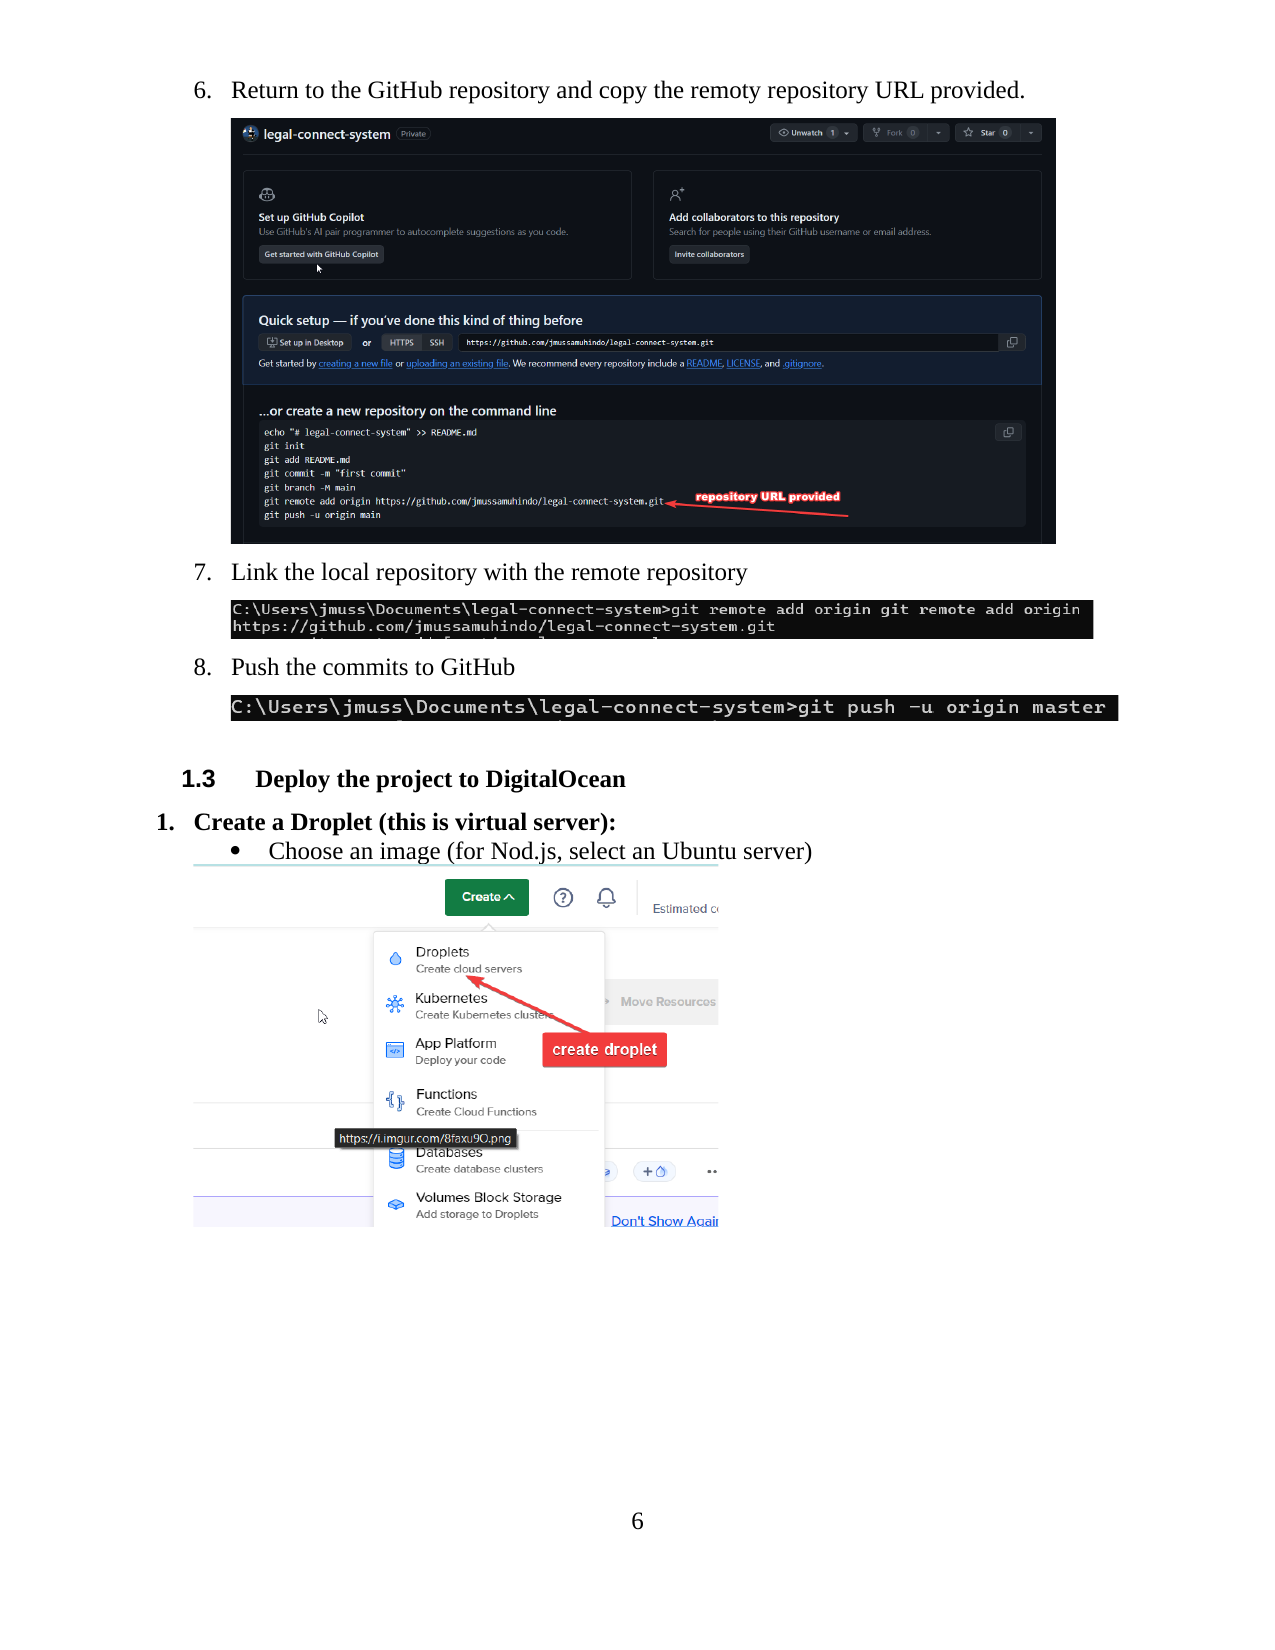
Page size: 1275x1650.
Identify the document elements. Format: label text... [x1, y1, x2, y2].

list Deploy the project to DigitalOcean [181, 764, 1169, 793]
list Choose an image (for Nod.js, select an Ubuntu server) [231, 836, 1169, 864]
list Link the local repository with the remote repository [193, 557, 1169, 586]
list Push the commits to GitHub [193, 652, 1169, 681]
list Return to the GitHub repository and copy the remoty repository URL provided. [193, 75, 1169, 104]
list Create a Droplet (this is virtual server): [156, 807, 1169, 836]
